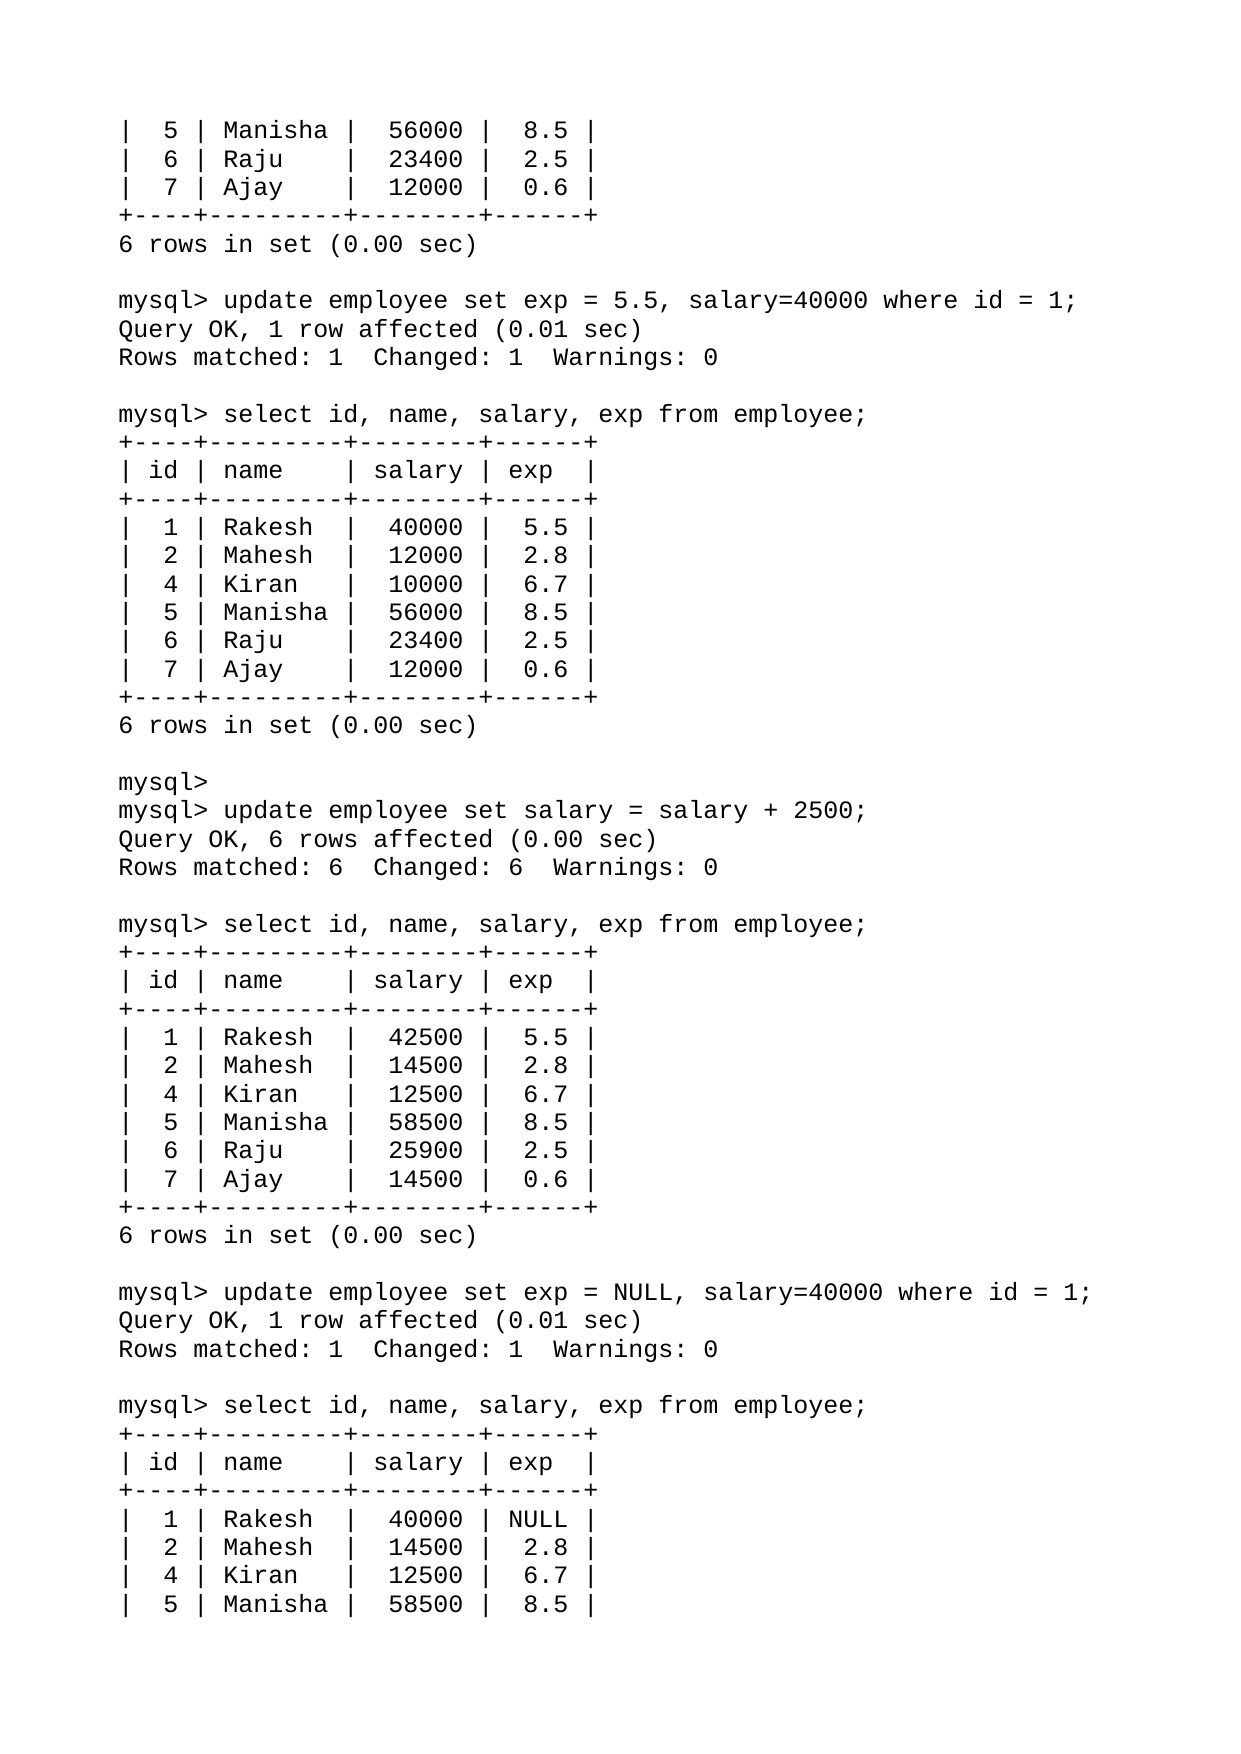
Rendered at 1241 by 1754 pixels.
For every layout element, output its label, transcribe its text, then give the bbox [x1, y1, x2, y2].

text +----+---------+--------+------+ [118, 1421, 1122, 1450]
text | 2 | Mahesh | 12000 | 2.8 | [118, 543, 1122, 571]
text | 5 | Manisha | 56000 | 8.5 | [118, 118, 1122, 146]
text | 2 | Mahesh | 14500 | 2.8 | [118, 1535, 1122, 1563]
text +----+---------+--------+------+ [118, 996, 1122, 1025]
text | 5 | Manisha | 58500 | 8.5 | [118, 1591, 1122, 1620]
text +----+---------+--------+------+ [118, 685, 1122, 713]
text | 1 | Rakesh | 40000 | NULL | [118, 1506, 1122, 1535]
text | 1 | Rakesh | 42500 | 5.5 | [118, 1025, 1122, 1053]
text +----+---------+--------+------+ [118, 940, 1122, 968]
text | 5 | Manisha | 56000 | 8.5 | [118, 600, 1122, 628]
text +----+---------+--------+------+ [118, 1195, 1122, 1223]
text mysql> update employee set exp = NULL, salary=40000 where id = 1; [118, 1280, 1122, 1308]
text | 2 | Mahesh | 14500 | 2.8 | [118, 1053, 1122, 1081]
text mysql> update employee set exp = 5.5, salary=40000 where id = 1; [118, 288, 1122, 316]
text Rows matched: 1 Changed: 1 Warnings: 0 [118, 1336, 1122, 1365]
text mysql> select id, name, salary, exp from employee; [118, 911, 1122, 940]
text mysql> select id, name, salary, exp from employee; [118, 1393, 1122, 1421]
text +----+---------+--------+------+ [118, 430, 1122, 458]
text +----+---------+--------+------+ [118, 203, 1122, 231]
text mysql> [118, 770, 1122, 798]
text | id | name | salary | exp | [118, 458, 1122, 486]
text | 5 | Manisha | 58500 | 8.5 | [118, 1110, 1122, 1138]
text mysql> select id, name, salary, exp from employee; [118, 401, 1122, 430]
text | id | name | salary | exp | [118, 1450, 1122, 1478]
text 6 rows in set (0.00 sec) [118, 713, 1122, 741]
text 6 rows in set (0.00 sec) [118, 1223, 1122, 1251]
text mysql> update employee set salary = salary + 2500; [118, 798, 1122, 826]
text | 6 | Raju | 23400 | 2.5 | [118, 146, 1122, 175]
text Query OK, 1 row affected (0.01 sec) [118, 1308, 1122, 1336]
text Query OK, 6 rows affected (0.00 sec) [118, 826, 1122, 855]
text | 7 | Ajay | 12000 | 0.6 | [118, 656, 1122, 685]
text | id | name | salary | exp | [118, 968, 1122, 996]
text | 4 | Kiran | 12500 | 6.7 | [118, 1081, 1122, 1110]
text | 7 | Ajay | 14500 | 0.6 | [118, 1166, 1122, 1195]
text +----+---------+--------+------+ [118, 1478, 1122, 1506]
text | 1 | Rakesh | 40000 | 5.5 | [118, 515, 1122, 543]
text | 4 | Kiran | 12500 | 6.7 | [118, 1563, 1122, 1591]
text Query OK, 1 row affected (0.01 sec) [118, 316, 1122, 345]
text | 7 | Ajay | 12000 | 0.6 | [118, 175, 1122, 203]
text | 6 | Raju | 25900 | 2.5 | [118, 1138, 1122, 1166]
text 6 rows in set (0.00 sec) [118, 231, 1122, 260]
text | 6 | Raju | 23400 | 2.5 | [118, 628, 1122, 656]
text Rows matched: 6 Changed: 6 Warnings: 0 [118, 855, 1122, 883]
text | 4 | Kiran | 10000 | 6.7 | [118, 571, 1122, 600]
text Rows matched: 1 Changed: 1 Warnings: 0 [118, 345, 1122, 373]
text +----+---------+--------+------+ [118, 486, 1122, 515]
